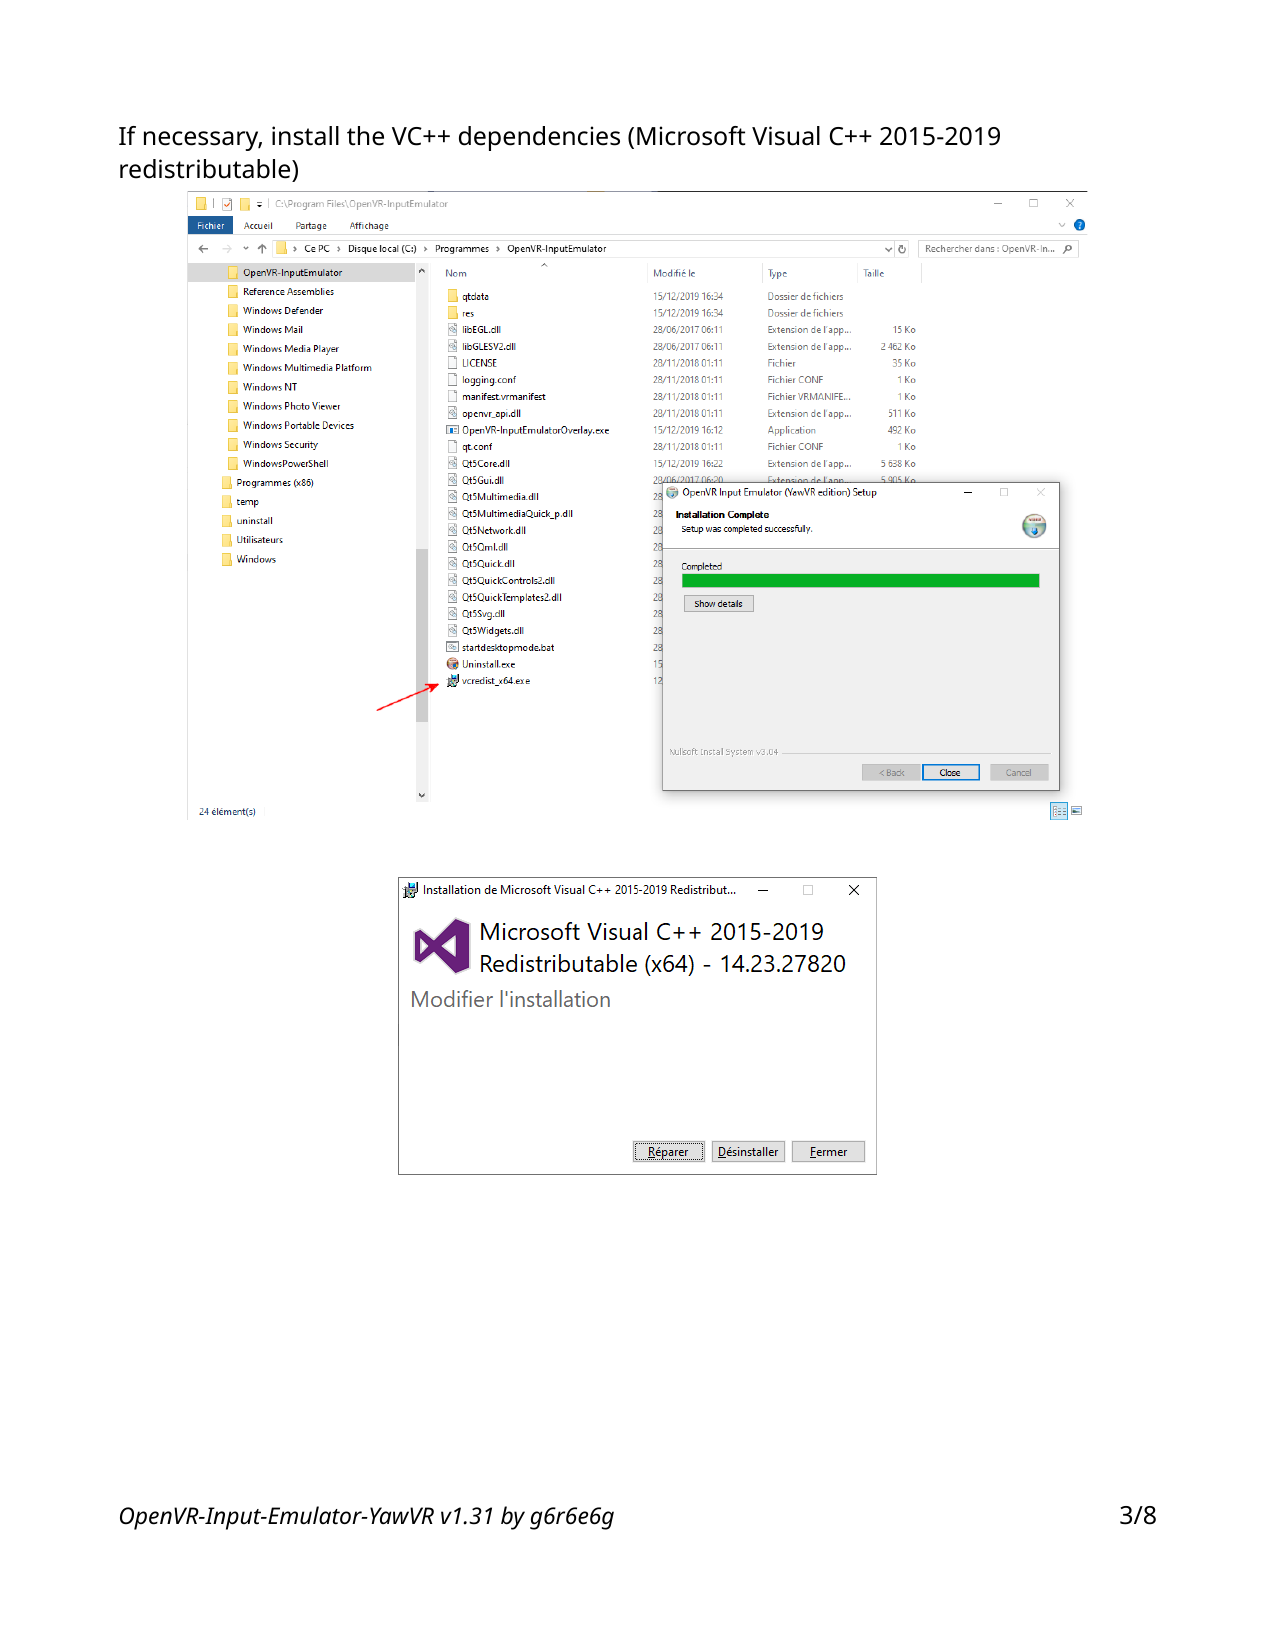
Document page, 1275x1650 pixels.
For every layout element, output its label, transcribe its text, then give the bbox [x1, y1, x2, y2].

picture [398, 877, 877, 1175]
picture [187, 191, 1088, 820]
text If necessary, install the VC++ dependencies (Microsoft Visual C++ 2015-2019 redistributable) [118, 118, 1157, 186]
